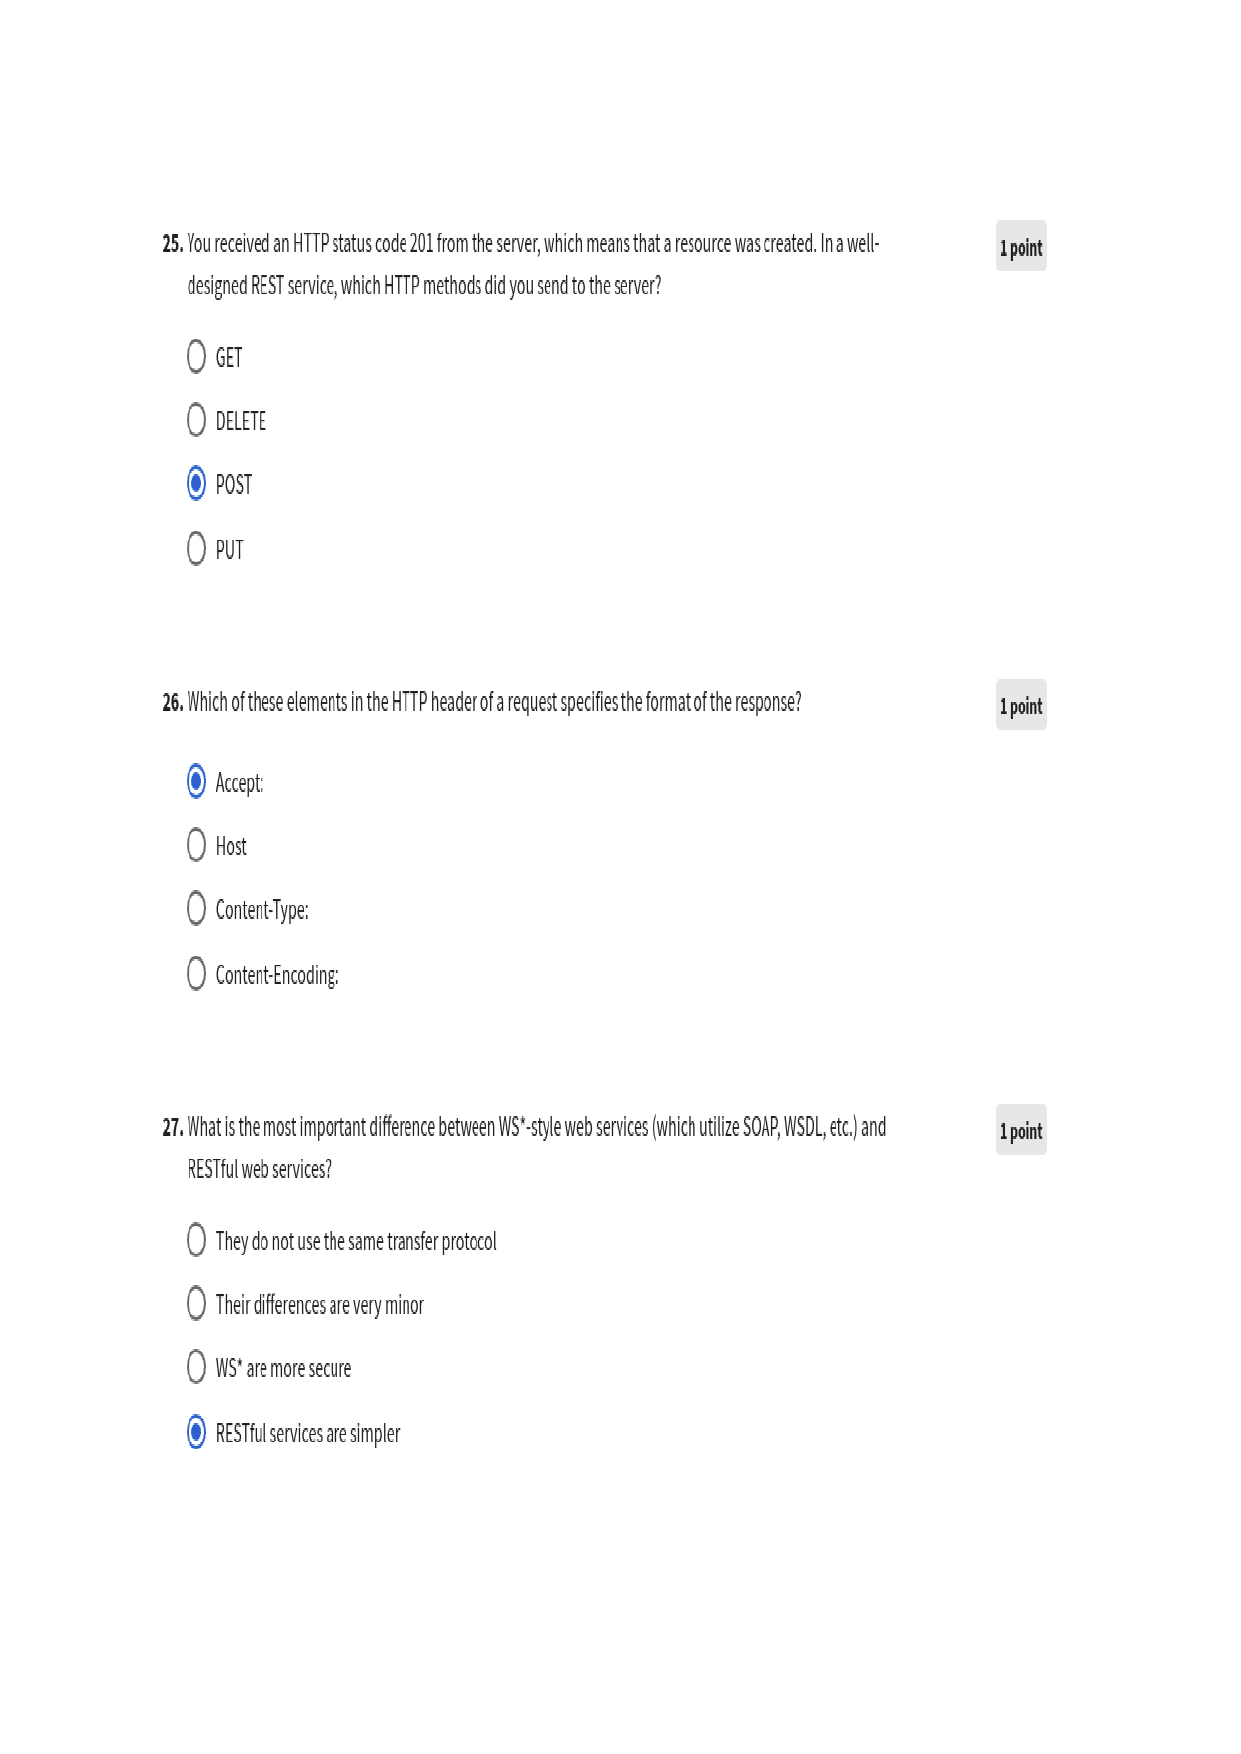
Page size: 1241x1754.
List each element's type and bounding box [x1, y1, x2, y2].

picture [118, 175, 1123, 1487]
